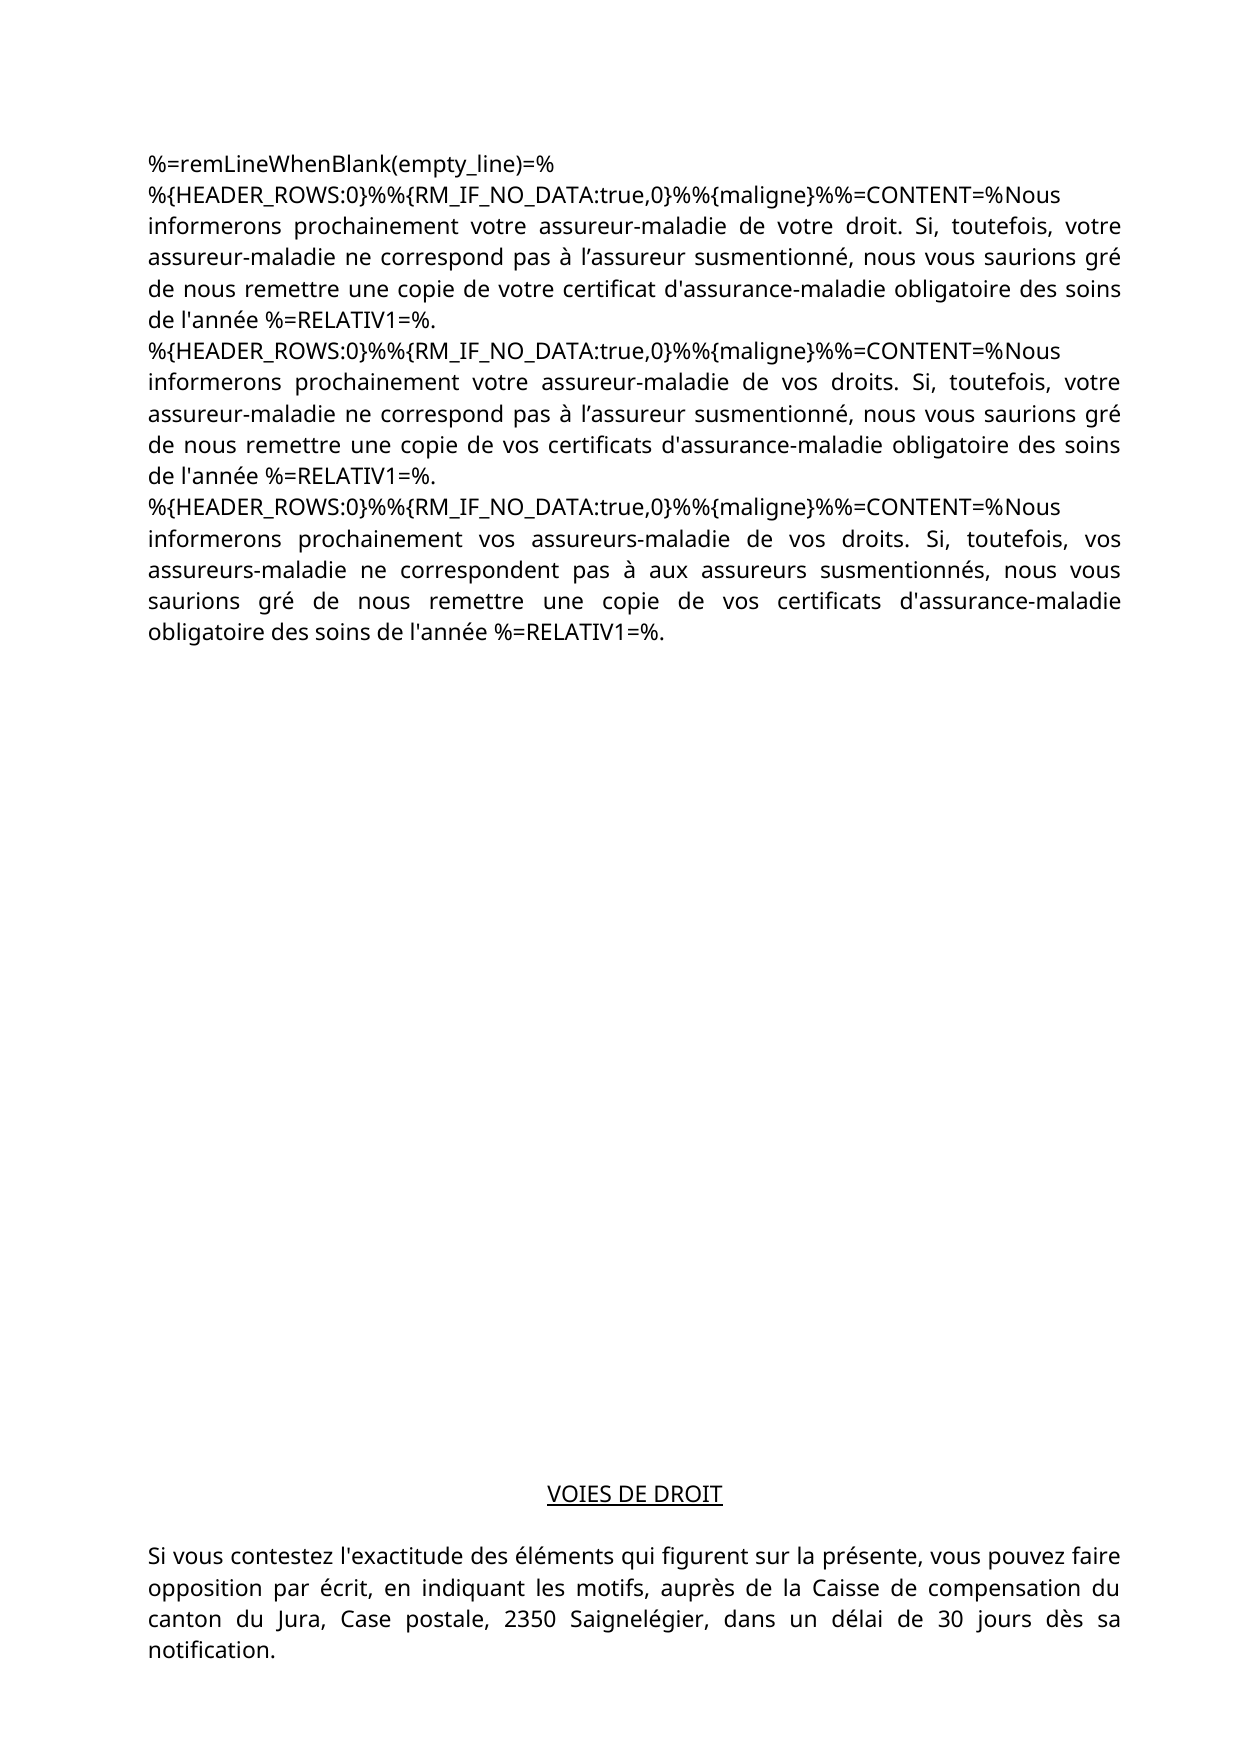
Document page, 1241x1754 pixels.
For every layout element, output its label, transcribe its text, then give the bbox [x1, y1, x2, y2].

table_header %{HEADER_ROWS:0}%%{RM_IF_NO_DATA:true,0}%%{maligne}%%=CONTENT=%Nous informerons prochainement votre assureur-maladie de vos droits. Si, toutefois, votre assureur-maladie ne correspond pas à l’assureur susmentionné, nous vous saurions gré de nous remettre une copie de vos certificats d'assurance-maladie obligatoire des soins de l'année %=RELATIV1=%. [148, 335, 1122, 491]
text %=remLineWhenBlank(empty_line)=% [148, 148, 1122, 179]
table_header %{HEADER_ROWS:0}%%{RM_IF_NO_DATA:true,0}%%{maligne}%%=CONTENT=%Nous informerons prochainement vos assureurs-maladie de vos droits. Si, toutefois, vos assureurs-maladie ne correspondent pas à aux assureurs susmentionnés, nous vous saurions gré de nous remettre une copie de vos certificats d'assurance-maladie obligatoire des soins de l'année %=RELATIV1=%. [148, 491, 1122, 648]
table_header %{HEADER_ROWS:0}%%{RM_IF_NO_DATA:true,0}%%{maligne}%%=CONTENT=%Nous informerons prochainement votre assureur-maladie de votre droit. Si, toutefois, votre assureur-maladie ne correspond pas à l’assureur susmentionné, nous vous saurions gré de nous remettre une copie de votre certificat d'assurance-maladie obligatoire des soins de l'année %=RELATIV1=%. [148, 179, 1122, 335]
